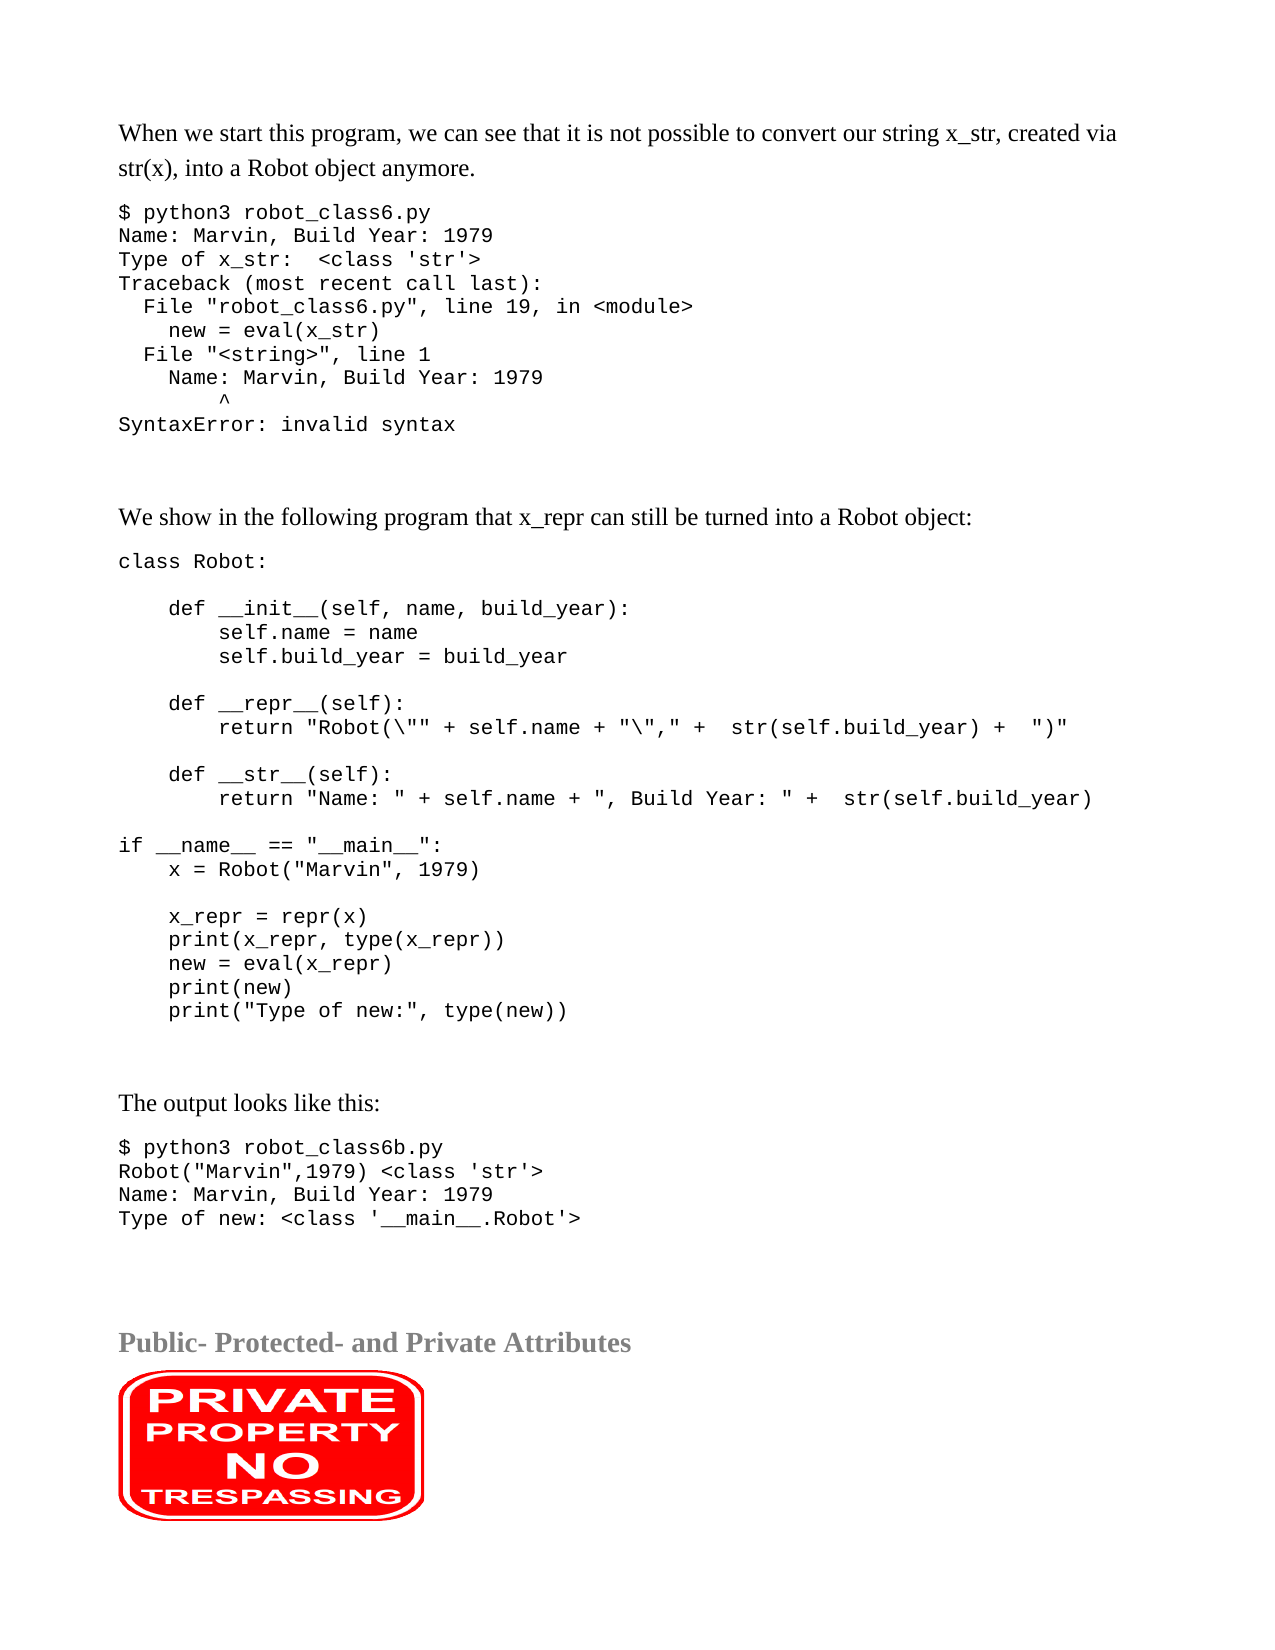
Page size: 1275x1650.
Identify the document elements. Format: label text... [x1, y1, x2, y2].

text Name: Marvin, Build Year: 1979 [118, 225, 1157, 249]
text SyntaxError: invalid syntax [118, 414, 1157, 438]
text print(new) [118, 977, 1157, 1000]
picture [118, 1370, 425, 1521]
text return "Name: " + self.name + ", Build Year: " + str(self.build_year) [118, 788, 1157, 811]
text When we start this program, we can see that it is not possible to convert our string x_str, created via str(x), into a Robot object anymore. [118, 118, 1157, 181]
text Name: Marvin, Build Year: 1979 [118, 367, 1157, 391]
text return "Robot(\"" + self.name + "\"," + str(self.build_year) + ")" [118, 717, 1157, 740]
text We show in the following program that x_repr can still be turned into a Robot object: [118, 468, 1157, 531]
text $ python3 robot_class6b.py [118, 1137, 1157, 1161]
text Type of new: <class '__main__.Robot'> [118, 1208, 1157, 1232]
text Name: Marvin, Build Year: 1979 [118, 1184, 1157, 1208]
text print(x_repr, type(x_repr)) [118, 929, 1157, 953]
text Robot("Marvin",1979) <class 'str'> [118, 1161, 1157, 1184]
text ^ [118, 391, 1157, 414]
subtitle Public- Protected- and Private Attributes [118, 1325, 1157, 1358]
text new = eval(x_str) [118, 320, 1157, 343]
text def __repr__(self): [118, 693, 1157, 717]
text The output looks like this: [118, 1053, 1157, 1117]
text def __str__(self): [118, 764, 1157, 788]
text self.build_year = build_year [118, 646, 1157, 669]
text new = eval(x_repr) [118, 953, 1157, 977]
text if __name__ == "__main__": [118, 835, 1157, 858]
text print("Type of new:", type(new)) [118, 1000, 1157, 1024]
text Type of x_str: <class 'str'> [118, 249, 1157, 273]
text $ python3 robot_class6.py [118, 202, 1157, 225]
text File "<string>", line 1 [118, 343, 1157, 367]
text Traceback (most recent call last): [118, 273, 1157, 296]
text x_repr = repr(x) [118, 906, 1157, 929]
text class Robot: [118, 551, 1157, 575]
text self.name = name [118, 622, 1157, 646]
text File "robot_class6.py", line 19, in <module> [118, 296, 1157, 320]
text def __init__(self, name, build_year): [118, 598, 1157, 622]
text x = Robot("Marvin", 1979) [118, 858, 1157, 882]
